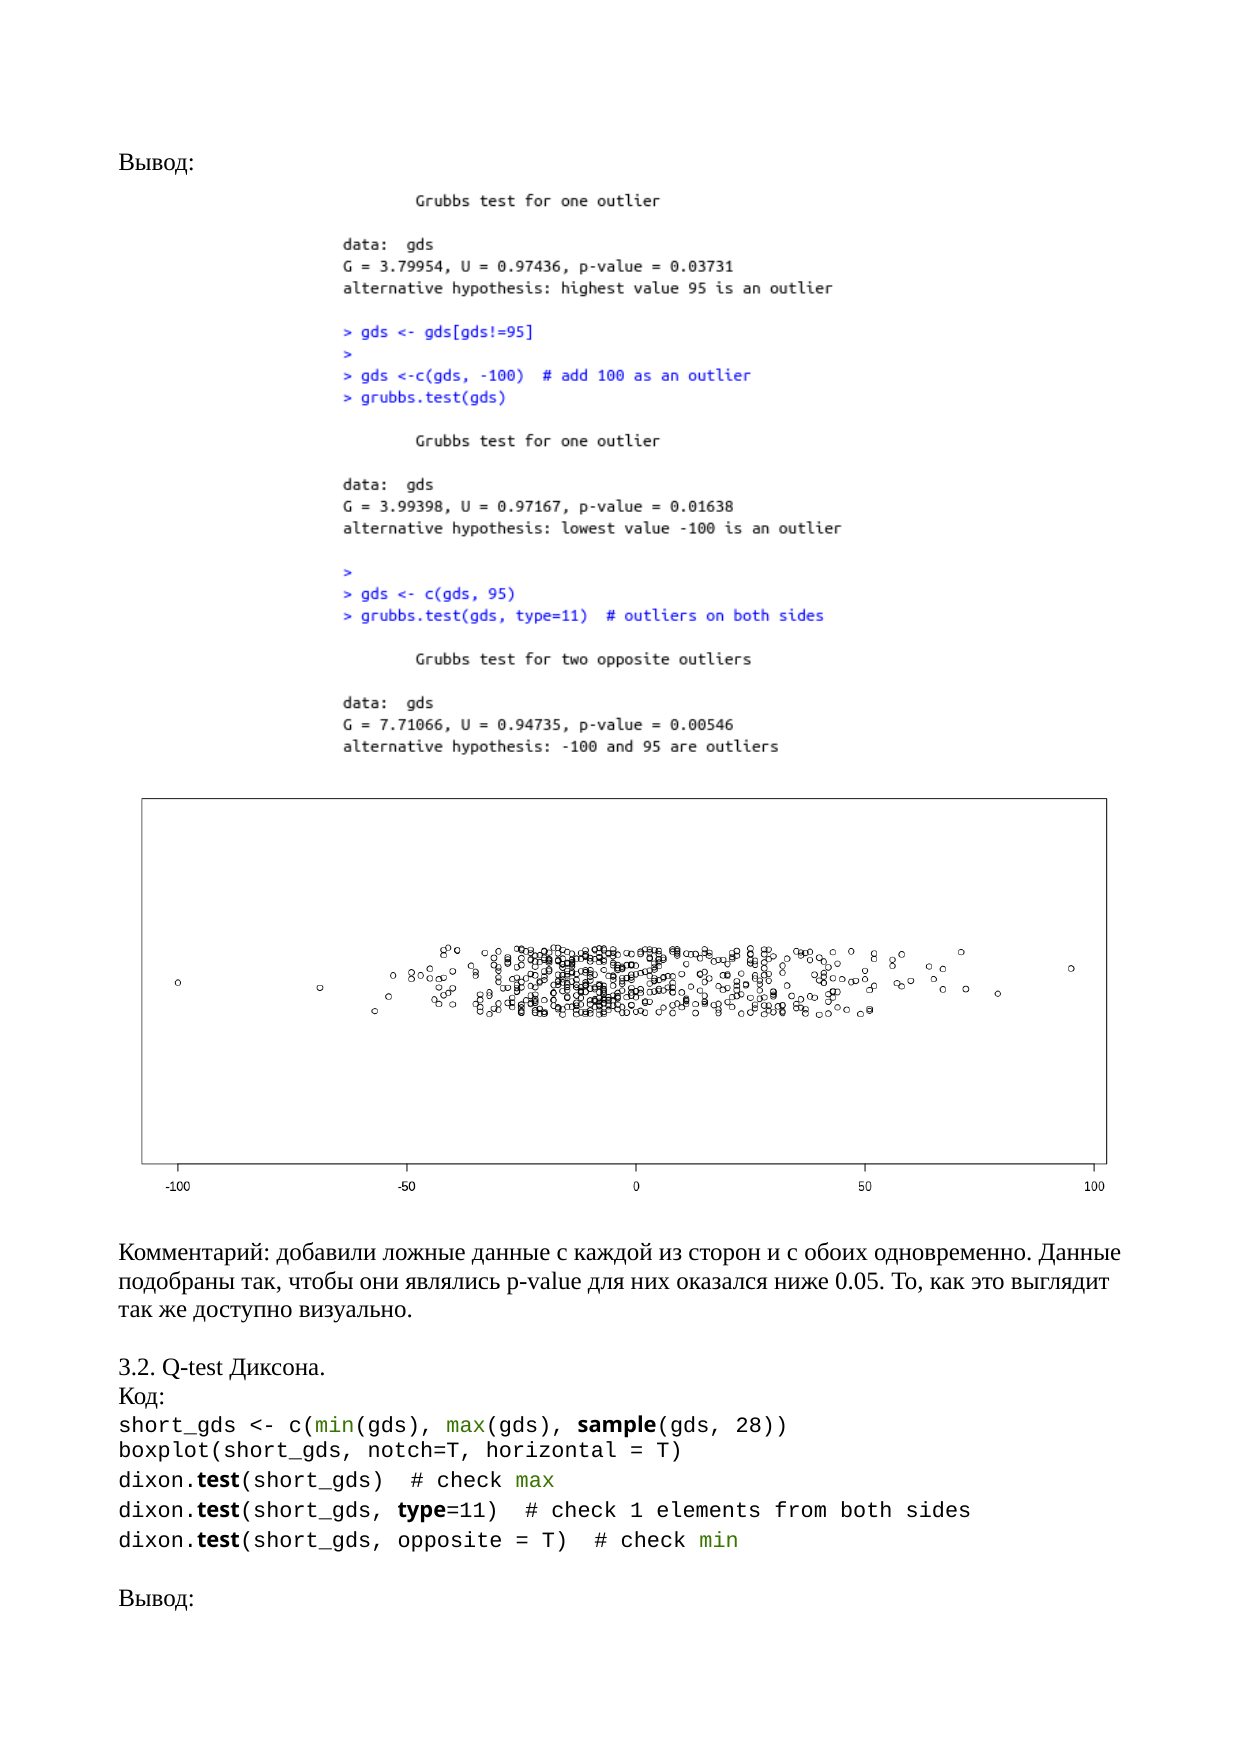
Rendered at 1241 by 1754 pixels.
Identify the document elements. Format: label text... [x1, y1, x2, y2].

text Код: [118, 1381, 1122, 1409]
picture [335, 175, 906, 767]
text boxplot(short_gds, notch=T, horizontal = T) [118, 1439, 1122, 1464]
text Вывод: [118, 1583, 1122, 1612]
text dixon.test(short_gds, opposite = T) # check min [118, 1524, 1122, 1554]
picture [118, 779, 1123, 1209]
text Комментарий: добавили ложные данные с каждой из сторон и с обоих одновременно. Данные подобраны так, чтобы они являлись p-value для них оказался ниже 0.05. То, как это выглядит так же доступно визуально. [118, 1237, 1122, 1323]
text dixon.test(short_gds) # check max [118, 1464, 1122, 1494]
text dixon.test(short_gds, type=11) # check 1 elements from both sides [118, 1494, 1122, 1524]
text 3.2. Q-test Диксона. [118, 1352, 1122, 1381]
text short_gds <- c(min(gds), max(gds), sample(gds, 28)) [118, 1409, 1122, 1439]
text Вывод: [118, 147, 1122, 176]
